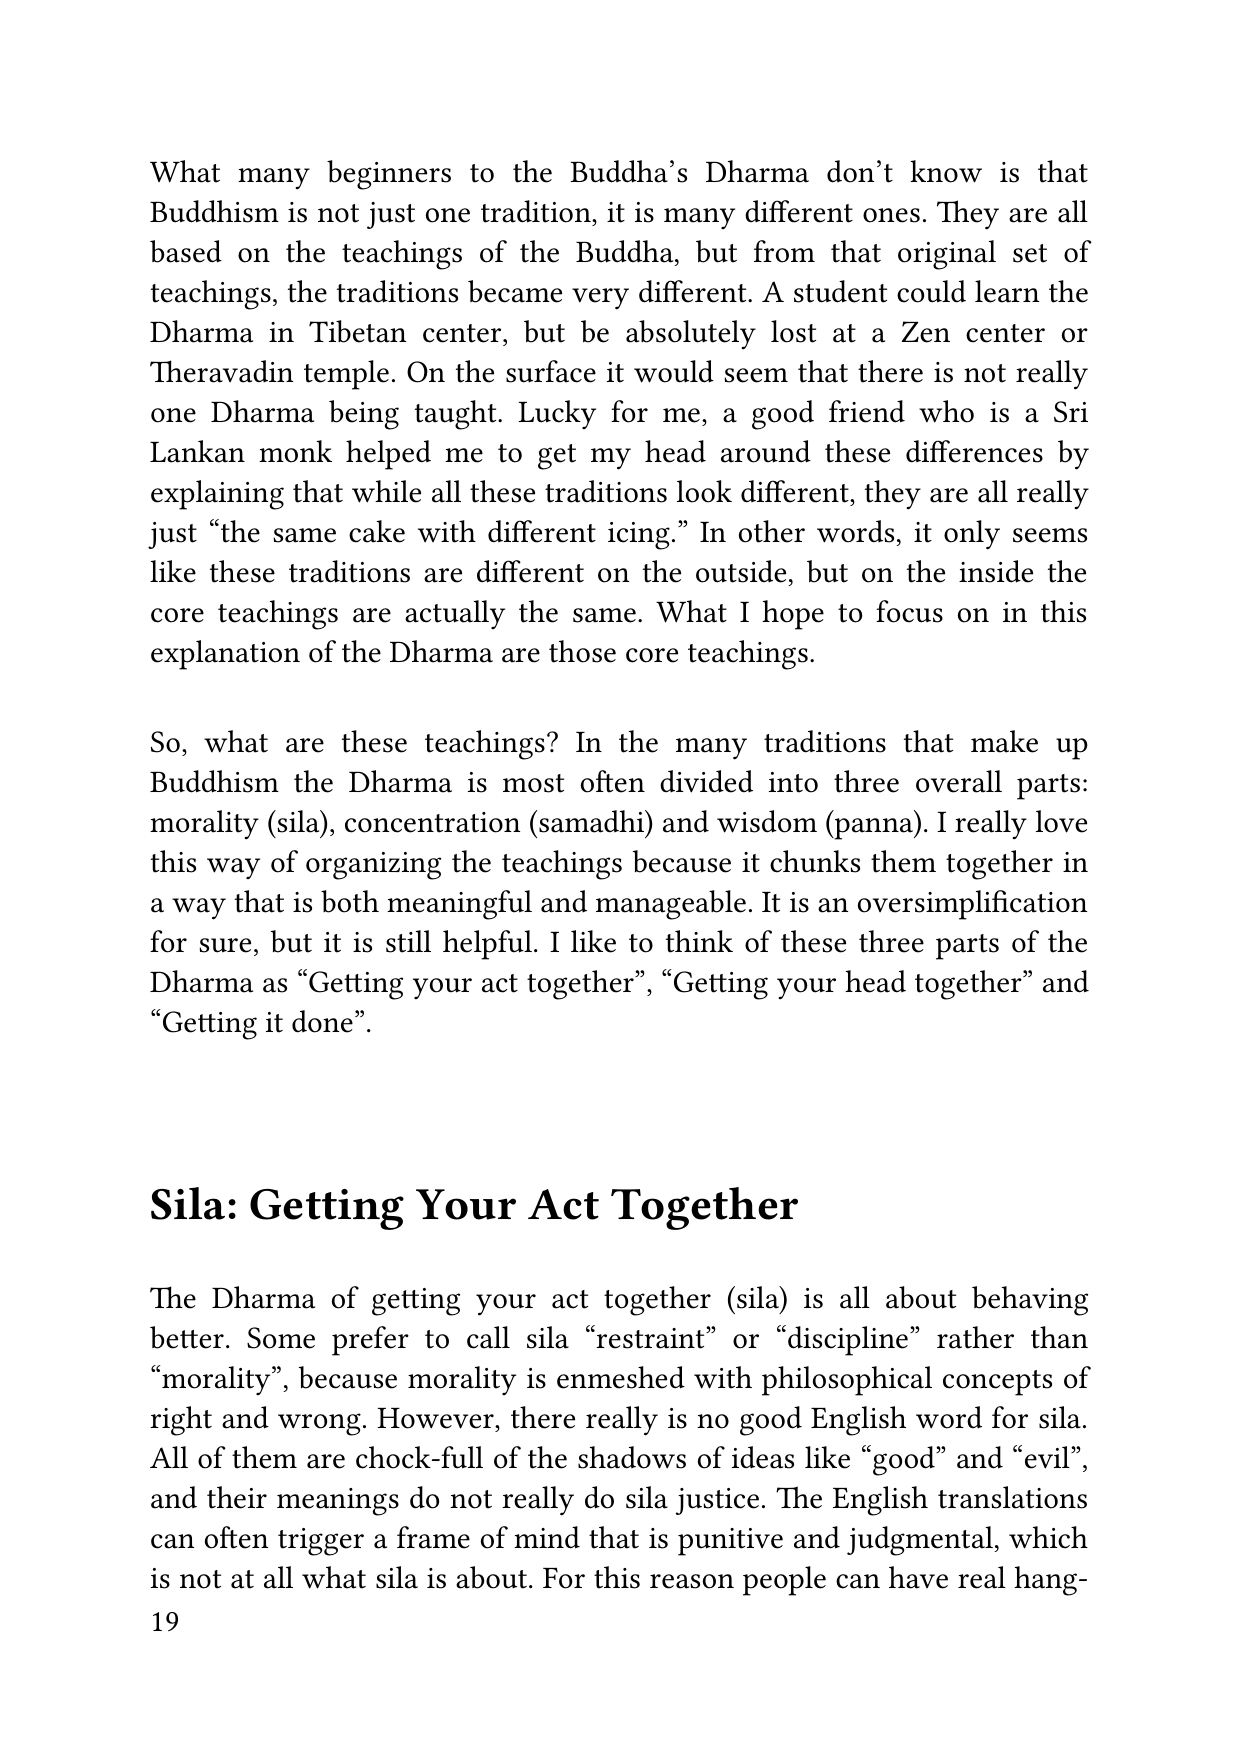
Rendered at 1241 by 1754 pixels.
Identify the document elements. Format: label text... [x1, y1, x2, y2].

subtitle Sila: Getting Your Act Together [150, 1176, 1090, 1231]
text The Dharma of getting your act together (sila) is all about behaving better. Some prefer to call sila “restraint” or “discipline” rather than “morality”, because morality is enmeshed with philosophical concepts of right and wrong. However, there really is no good English word for sila. All of them are chock-full of the shadows of ideas like “good” and “evil”, and their meanings do not really do sila justice. The English translations can often trigger a frame of mind that is punitive and judgmental, which is not at all what sila is about. For this reason people can have real hang- [150, 1276, 1090, 1596]
text So, what are these teachings? In the many traditions that make up Buddhism the Dharma is most often divided into three overall parts: morality (sila), concentration (samadhi) and wisdom (panna). I really love this way of organizing the teachings because it chunks them together in a way that is both meaningful and manageable. It is an oversimplification for sure, but it is still helpful. I like to think of these three parts of the Dharma as “Getting your act together”, “Getting your head together” and “Getting it done”. [150, 720, 1090, 1040]
text What many beginners to the Buddha’s Dharma don’t know is that Buddhism is not just one tradition, it is many different ones. They are all based on the teachings of the Buddha, but from that original set of teachings, the traditions became very different. A student could learn the Dharma in Tibetan center, but be absolutely lost at a Zen center or Theravadin temple. On the surface it would seem that there is not really one Dharma being taught. Lucky for me, a good friend who is a Sri Lankan monk helped me to get my head around these differences by explaining that while all these traditions look different, they are all really just “the same cake with different icing.” In other words, it only seems like these traditions are different on the outside, but on the inside the core teachings are actually the same. What I hope to focus on in this explanation of the Dharma are those core teachings. [150, 150, 1090, 670]
